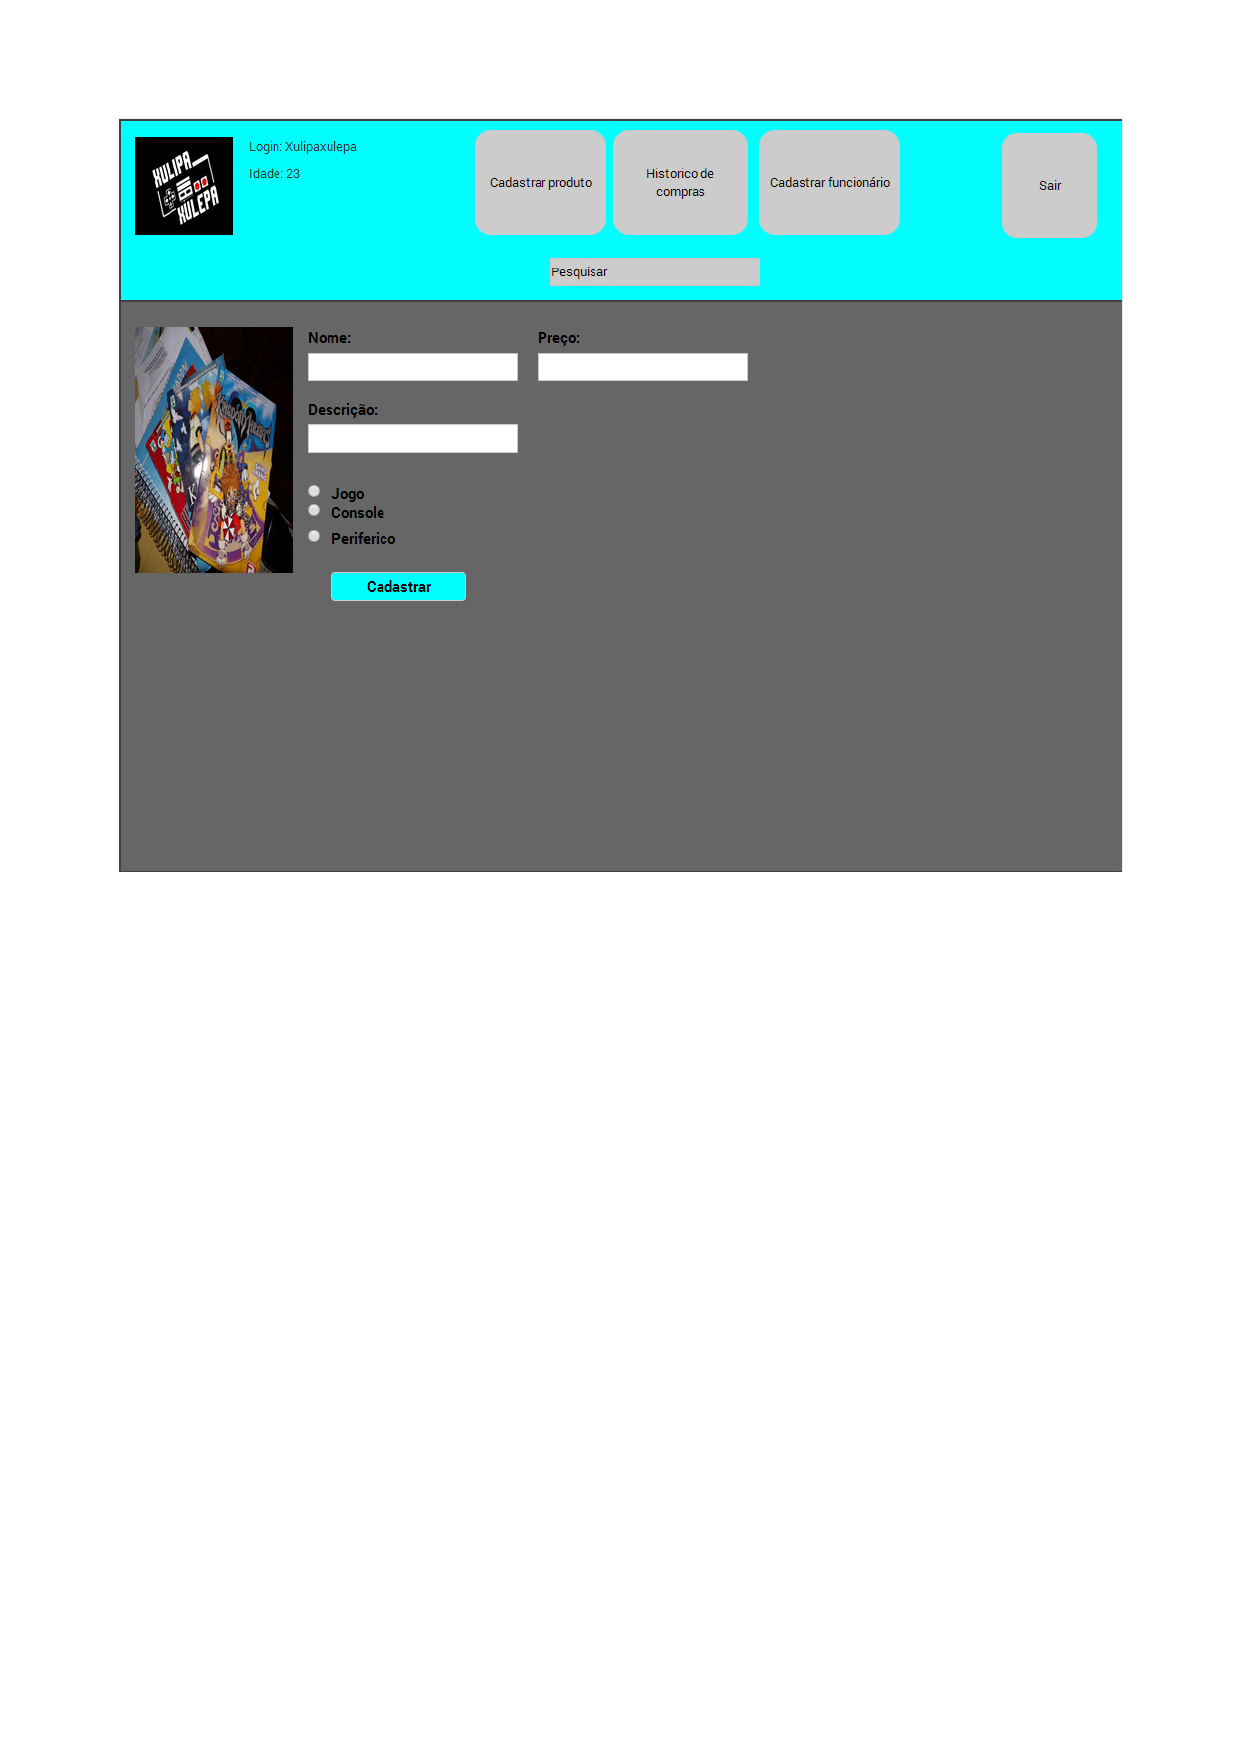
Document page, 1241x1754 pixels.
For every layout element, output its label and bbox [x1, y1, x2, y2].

picture [118, 118, 1123, 872]
